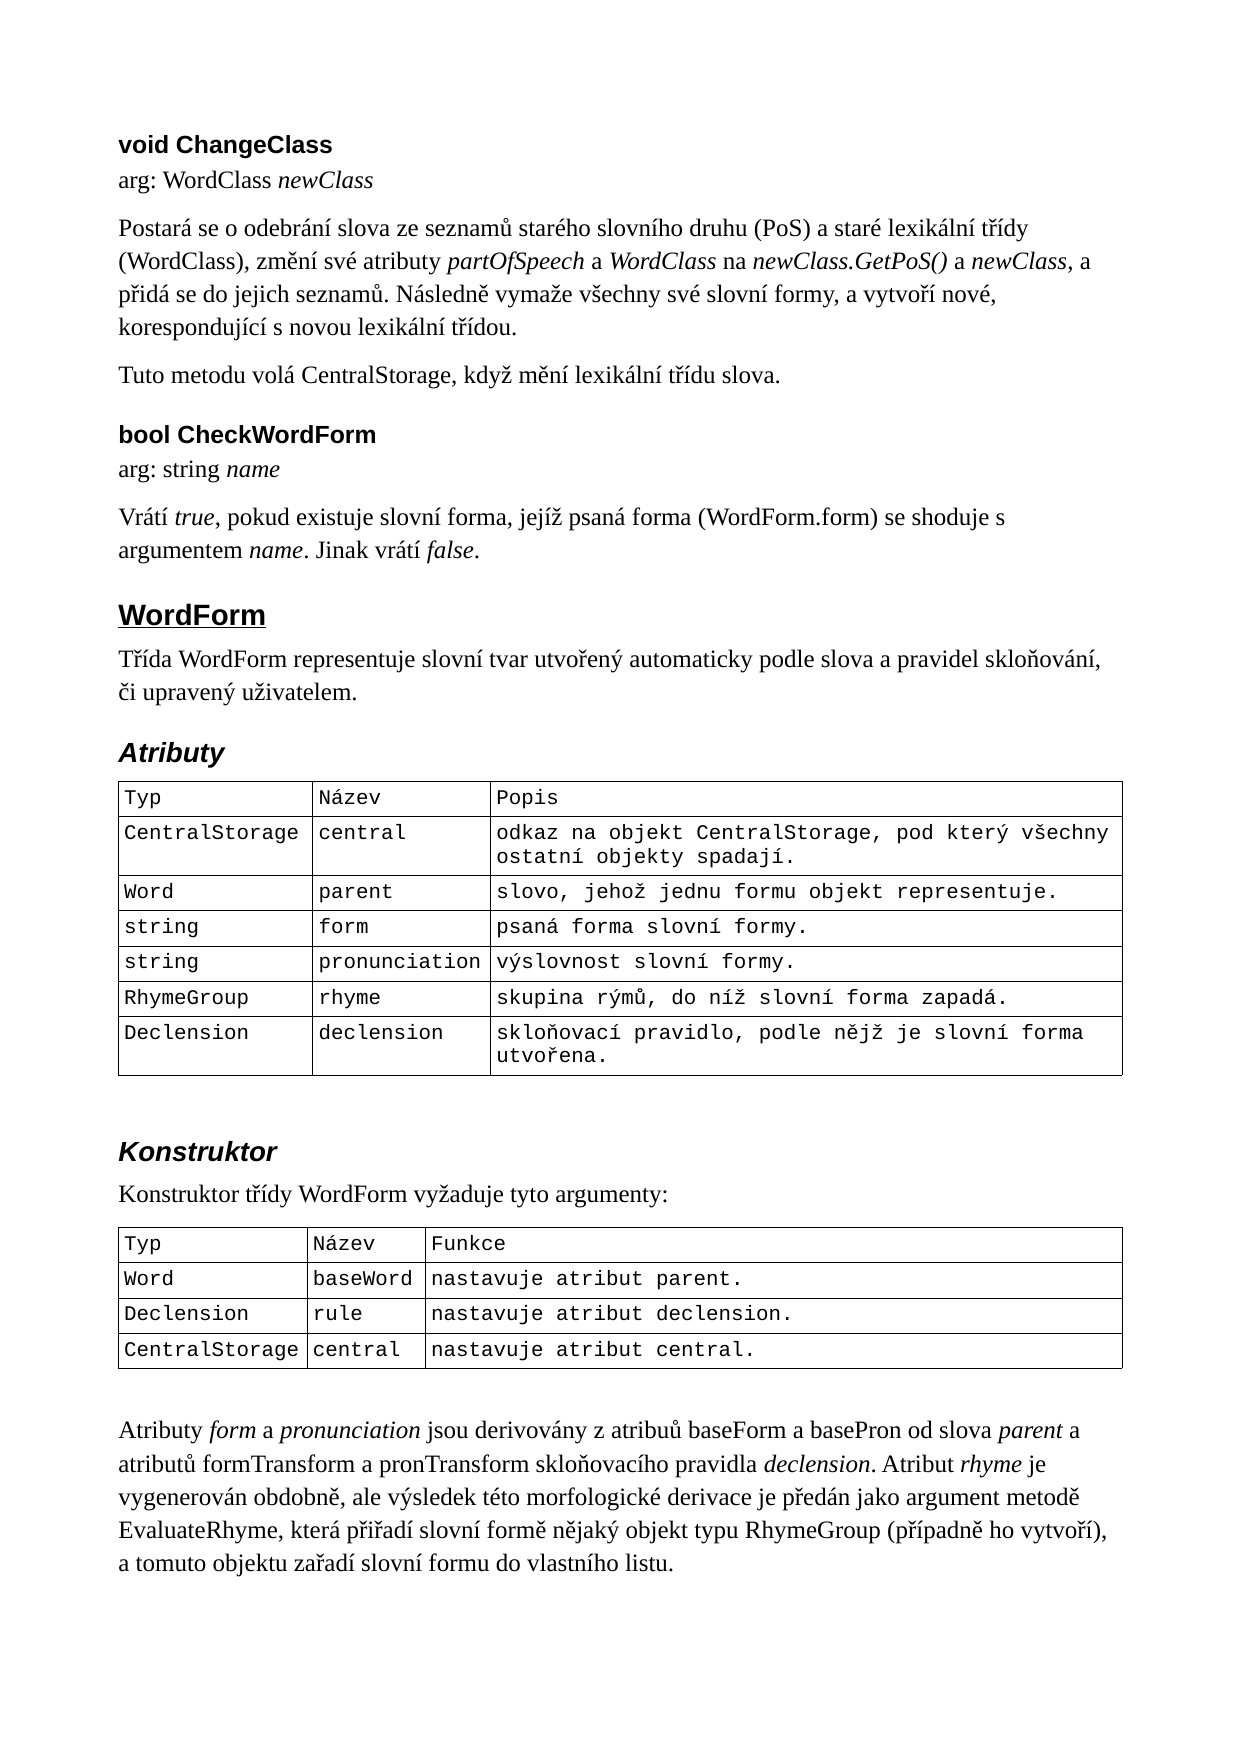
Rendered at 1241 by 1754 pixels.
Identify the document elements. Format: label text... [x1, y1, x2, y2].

table_cell odkaz na objekt CentralStorage, pod který všechny ostatní objekty spadají. [491, 817, 1122, 875]
table_header Typ [119, 782, 312, 816]
table_cell form [313, 911, 490, 946]
table_cell Declension [119, 1017, 312, 1075]
subtitle WordForm [118, 597, 1122, 631]
subtitle Konstruktor [118, 1135, 1122, 1167]
table_cell nastavuje atribut parent. [426, 1263, 1122, 1297]
table_cell declension [313, 1017, 490, 1075]
table_header Funkce [426, 1228, 1122, 1262]
text Tuto metodu volá CentralStorage, když mění lexikální třídu slova. [118, 360, 1122, 388]
text Konstruktor třídy WordForm vyžaduje tyto argumenty: [118, 1179, 1122, 1208]
text arg: string name [118, 454, 1122, 483]
table_cell pronunciation [313, 947, 490, 981]
table_cell CentralStorage [119, 1334, 307, 1368]
table_cell string [119, 911, 312, 946]
table_cell RhymeGroup [119, 982, 312, 1016]
table_header Název [313, 782, 490, 816]
table_cell string [119, 947, 312, 981]
table_cell baseWord [308, 1263, 425, 1297]
table_cell skupina rýmů, do níž slovní forma zapadá. [491, 982, 1122, 1016]
table_cell central [313, 817, 490, 875]
table_cell parent [313, 876, 490, 910]
subtitle Atributy [118, 737, 1122, 769]
text Vrátí true, pokud existuje slovní forma, jejíž psaná forma (WordForm.form) se shoduje s argumentem name. Jinak vrátí false. [118, 502, 1122, 564]
table_cell rule [308, 1299, 425, 1333]
table_cell rhyme [313, 982, 490, 1016]
table_cell Declension [119, 1299, 307, 1333]
table_cell CentralStorage [119, 817, 312, 875]
text Postará se o odebrání slova ze seznamů starého slovního druhu (PoS) a staré lexikální třídy (WordClass), změní své atributy partOfSpeech a WordClass na newClass.GetPoS() a newClass, a přidá se do jejich seznamů. Následně vymaže všechny své slovní formy, a vytvoří nové, korespondující s novou lexikální třídou. [118, 213, 1122, 341]
table_header Typ [119, 1228, 307, 1262]
table_cell psaná forma slovní formy. [491, 911, 1122, 946]
table_cell Word [119, 876, 312, 910]
table_cell nastavuje atribut declension. [426, 1299, 1122, 1333]
table_cell nastavuje atribut central. [426, 1334, 1122, 1368]
table_cell central [308, 1334, 425, 1368]
text Atributy form a pronunciation jsou derivovány z atribuů baseForm a basePron od slova parent a atributů formTransform a pronTransform skloňovacího pravidla declension. Atribut rhyme je vygenerován obdobně, ale výsledek této morfologické derivace je předán jako argument metodě EvaluateRhyme, která přiřadí slovní formě nějaký objekt typu RhymeGroup (případně ho vytvoří), a tomuto objektu zařadí slovní formu do vlastního listu. [118, 1416, 1122, 1576]
table_cell výslovnost slovní formy. [491, 947, 1122, 981]
table_cell Word [119, 1263, 307, 1297]
table_cell skloňovací pravidlo, podle nějž je slovní forma utvořena. [491, 1017, 1122, 1075]
text Třída WordForm representuje slovní tvar utvořený automaticky podle slova a pravidel skloňování, či upravený uživatelem. [118, 644, 1122, 705]
table_header Název [308, 1228, 425, 1262]
subtitle void ChangeClass [118, 131, 1122, 159]
table_header Popis [491, 782, 1122, 816]
table_cell slovo, jehož jednu formu objekt representuje. [491, 876, 1122, 910]
subtitle bool CheckWordForm [118, 420, 1122, 448]
text arg: WordClass newClass [118, 165, 1122, 194]
